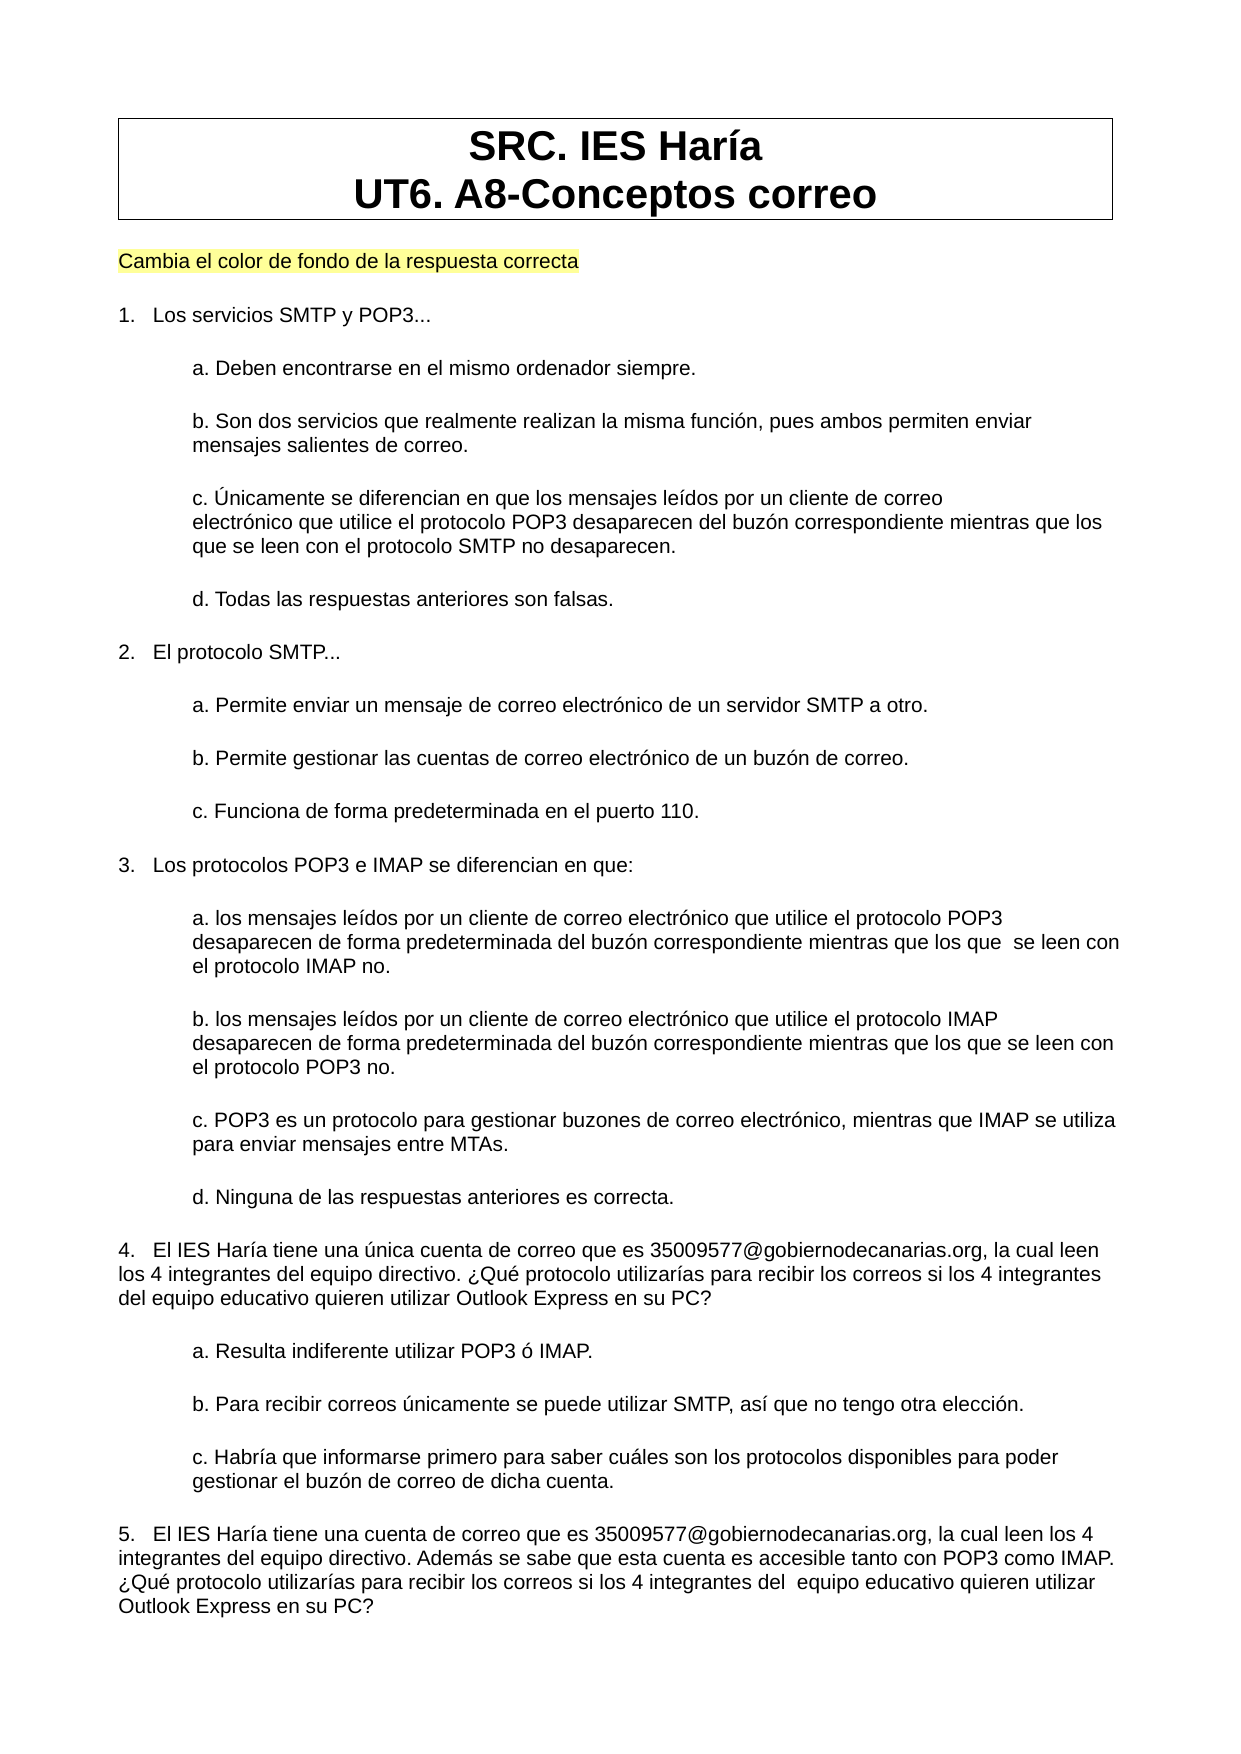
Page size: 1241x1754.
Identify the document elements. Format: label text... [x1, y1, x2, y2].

text b. Son dos servicios que realmente realizan la misma función, pues ambos permiten enviar mensajes salientes de correo. [192, 409, 1122, 457]
text UT6. A8-Conceptos correo [119, 166, 1112, 219]
text electrónico que utilice el protocolo POP3 desaparecen del buzón correspondiente mientras que los que se leen con el protocolo SMTP no desaparecen. [192, 510, 1122, 558]
text b. Para recibir correos únicamente se puede utilizar SMTP, así que no tengo otra elección. [192, 1392, 1122, 1416]
text d. Ninguna de las respuestas anteriores es correcta. [192, 1185, 1122, 1209]
text c. Habría que informarse primero para saber cuáles son los protocolos disponibles para poder gestionar el buzón de correo de dicha cuenta. [192, 1445, 1122, 1493]
text c. POP3 es un protocolo para gestionar buzones de correo electrónico, mientras que IMAP se utiliza para enviar mensajes entre MTAs. [192, 1108, 1122, 1156]
text 4. El IES Haría tiene una única cuenta de correo que es 35009577@gobiernodecanarias.org, la cual leen los 4 integrantes del equipo directivo. ¿Qué protocolo utilizarías para recibir los correos si los 4 integrantes del equipo educativo quieren utilizar Outlook Express en su PC? [118, 1238, 1122, 1310]
text c. Funciona de forma predeterminada en el puerto 110. [192, 799, 1122, 823]
text b. Permite gestionar las cuentas de correo electrónico de un buzón de correo. [192, 746, 1122, 770]
text SRC. IES Haría [119, 119, 1112, 166]
text 2. El protocolo SMTP... [118, 640, 1122, 664]
text 1. Los servicios SMTP y POP3... [118, 302, 1122, 326]
text 3. Los protocolos POP3 e IMAP se diferencian en que: [118, 852, 1122, 876]
text a. Resulta indiferente utilizar POP3 ó IMAP. [192, 1339, 1122, 1363]
text 5. El IES Haría tiene una cuenta de correo que es 35009577@gobiernodecanarias.org, la cual leen los 4 integrantes del equipo directivo. Además se sabe que esta cuenta es accesible tanto con POP3 como IMAP. ¿Qué protocolo utilizarías para recibir los correos si los 4 integrantes del equipo educativo quieren utilizar Outlook Express en su PC? [118, 1522, 1122, 1618]
text c. Únicamente se diferencian en que los mensajes leídos por un cliente de correo [192, 486, 1122, 510]
text a. Permite enviar un mensaje de correo electrónico de un servidor SMTP a otro. [192, 693, 1122, 717]
text Cambia el color de fondo de la respuesta correcta [118, 249, 1122, 273]
text b. los mensajes leídos por un cliente de correo electrónico que utilice el protocolo IMAP desaparecen de forma predeterminada del buzón correspondiente mientras que los que se leen con el protocolo POP3 no. [192, 1007, 1122, 1078]
text a. los mensajes leídos por un cliente de correo electrónico que utilice el protocolo POP3 desaparecen de forma predeterminada del buzón correspondiente mientras que los que se leen con el protocolo IMAP no. [192, 906, 1122, 977]
text a. Deben encontrarse en el mismo ordenador siempre. [192, 356, 1122, 379]
text d. Todas las respuestas anteriores son falsas. [192, 587, 1122, 611]
